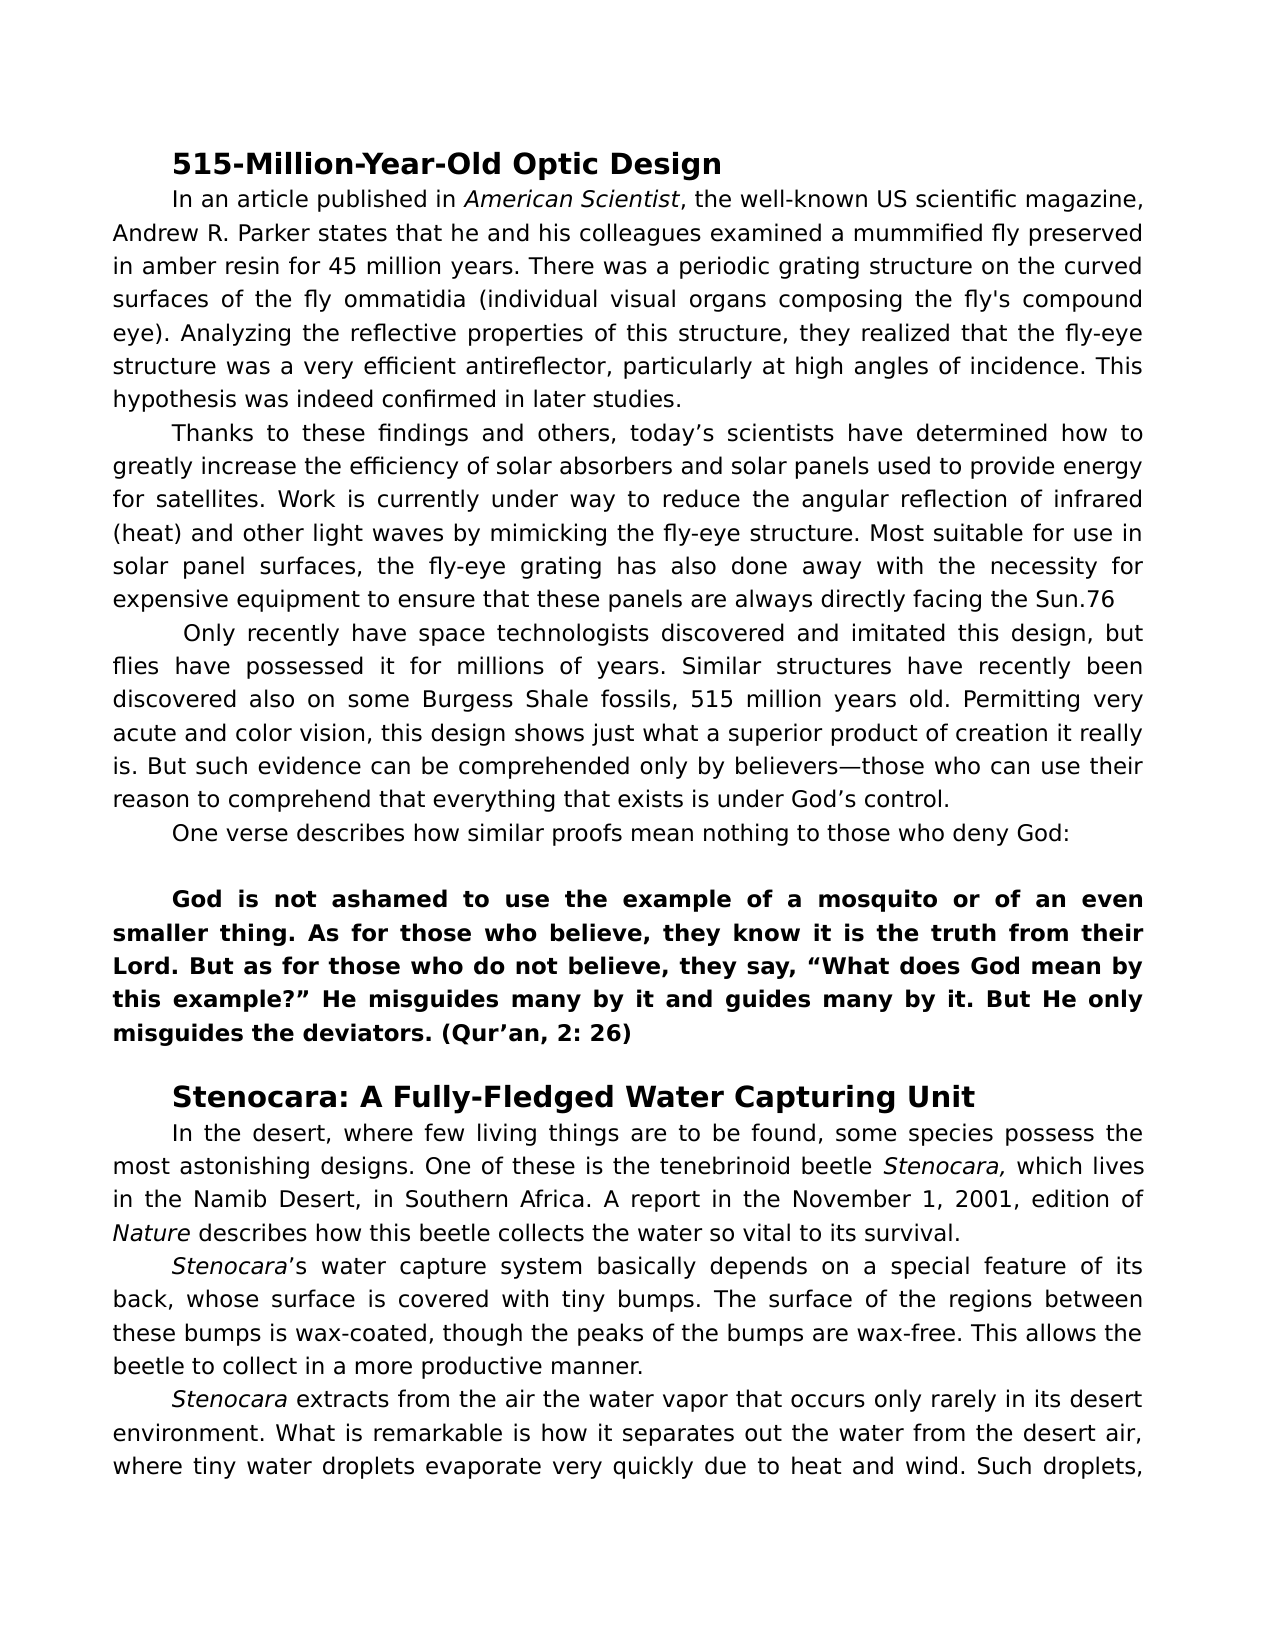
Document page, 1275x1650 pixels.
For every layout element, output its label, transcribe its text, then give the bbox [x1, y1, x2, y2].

text In an article published in American Scientist, the well-known US scientific magazine, Andrew R. Parker states that he and his colleagues examined a mummified fly preserved in amber resin for 45 million years. There was a periodic grating structure on the curved surfaces of the fly ommatidia (individual visual organs composing the fly's compound eye). Analyzing the reflective properties of this structure, they realized that the fly-eye structure was a very efficient antireflector, particularly at high angles of incidence. This hypothesis was indeed confirmed in later studies. [112, 181, 1145, 414]
text God is not ashamed to use the example of a mosquito or of an even smaller thing. As for those who believe, they know it is the truth from their Lord. But as for those who do not believe, they say, “What does God mean by this example?” He misguides many by it and guides many by it. But He only misguides the deviators. (Qur’an, 2: 26) [112, 881, 1145, 1048]
text Thanks to these findings and others, today’s scientists have determined how to greatly increase the efficiency of solar absorbers and solar panels used to provide energy for satellites. Work is currently under way to reduce the angular reflection of infrared (heat) and other light waves by mimicking the fly-eye structure. Most suitable for use in solar panel surfaces, the fly-eye grating has also done away with the necessity for expensive equipment to ensure that these panels are always directly facing the Sun.76 [112, 414, 1145, 614]
text 515-Million-Year-Old Optic Design [112, 148, 1145, 181]
text Stenocara’s water capture system basically depends on a special feature of its back, whose surface is covered with tiny bumps. The surface of the regions between these bumps is wax-coated, though the peaks of the bumps are wax-free. This allows the beetle to collect in a more productive manner. [112, 1248, 1145, 1381]
text Only recently have space technologists discovered and imitated this design, but flies have possessed it for millions of years. Similar structures have recently been discovered also on some Burgess Shale fossils, 515 million years old. Permitting very acute and color vision, this design shows just what a superior product of creation it really is. But such evidence can be comprehended only by believers—those who can use their reason to comprehend that everything that exists is under God’s control. [112, 614, 1145, 814]
text One verse describes how similar proofs mean nothing to those who deny God: [112, 814, 1145, 848]
text Stenocara: A Fully-Fledged Water Capturing Unit [112, 1081, 1145, 1114]
text Stenocara extracts from the air the water vapor that occurs only rarely in its desert environment. What is remarkable is how it separates out the water from the desert air, where tiny water droplets evaporate very quickly due to heat and wind. Such droplets, [112, 1381, 1145, 1481]
text In the desert, where few living things are to be found, some species possess the most astonishing designs. One of these is the tenebrinoid beetle Stenocara, which lives in the Namib Desert, in Southern Africa. A report in the November 1, 2001, edition of Nature describes how this beetle collects the water so vital to its survival. [112, 1114, 1145, 1248]
